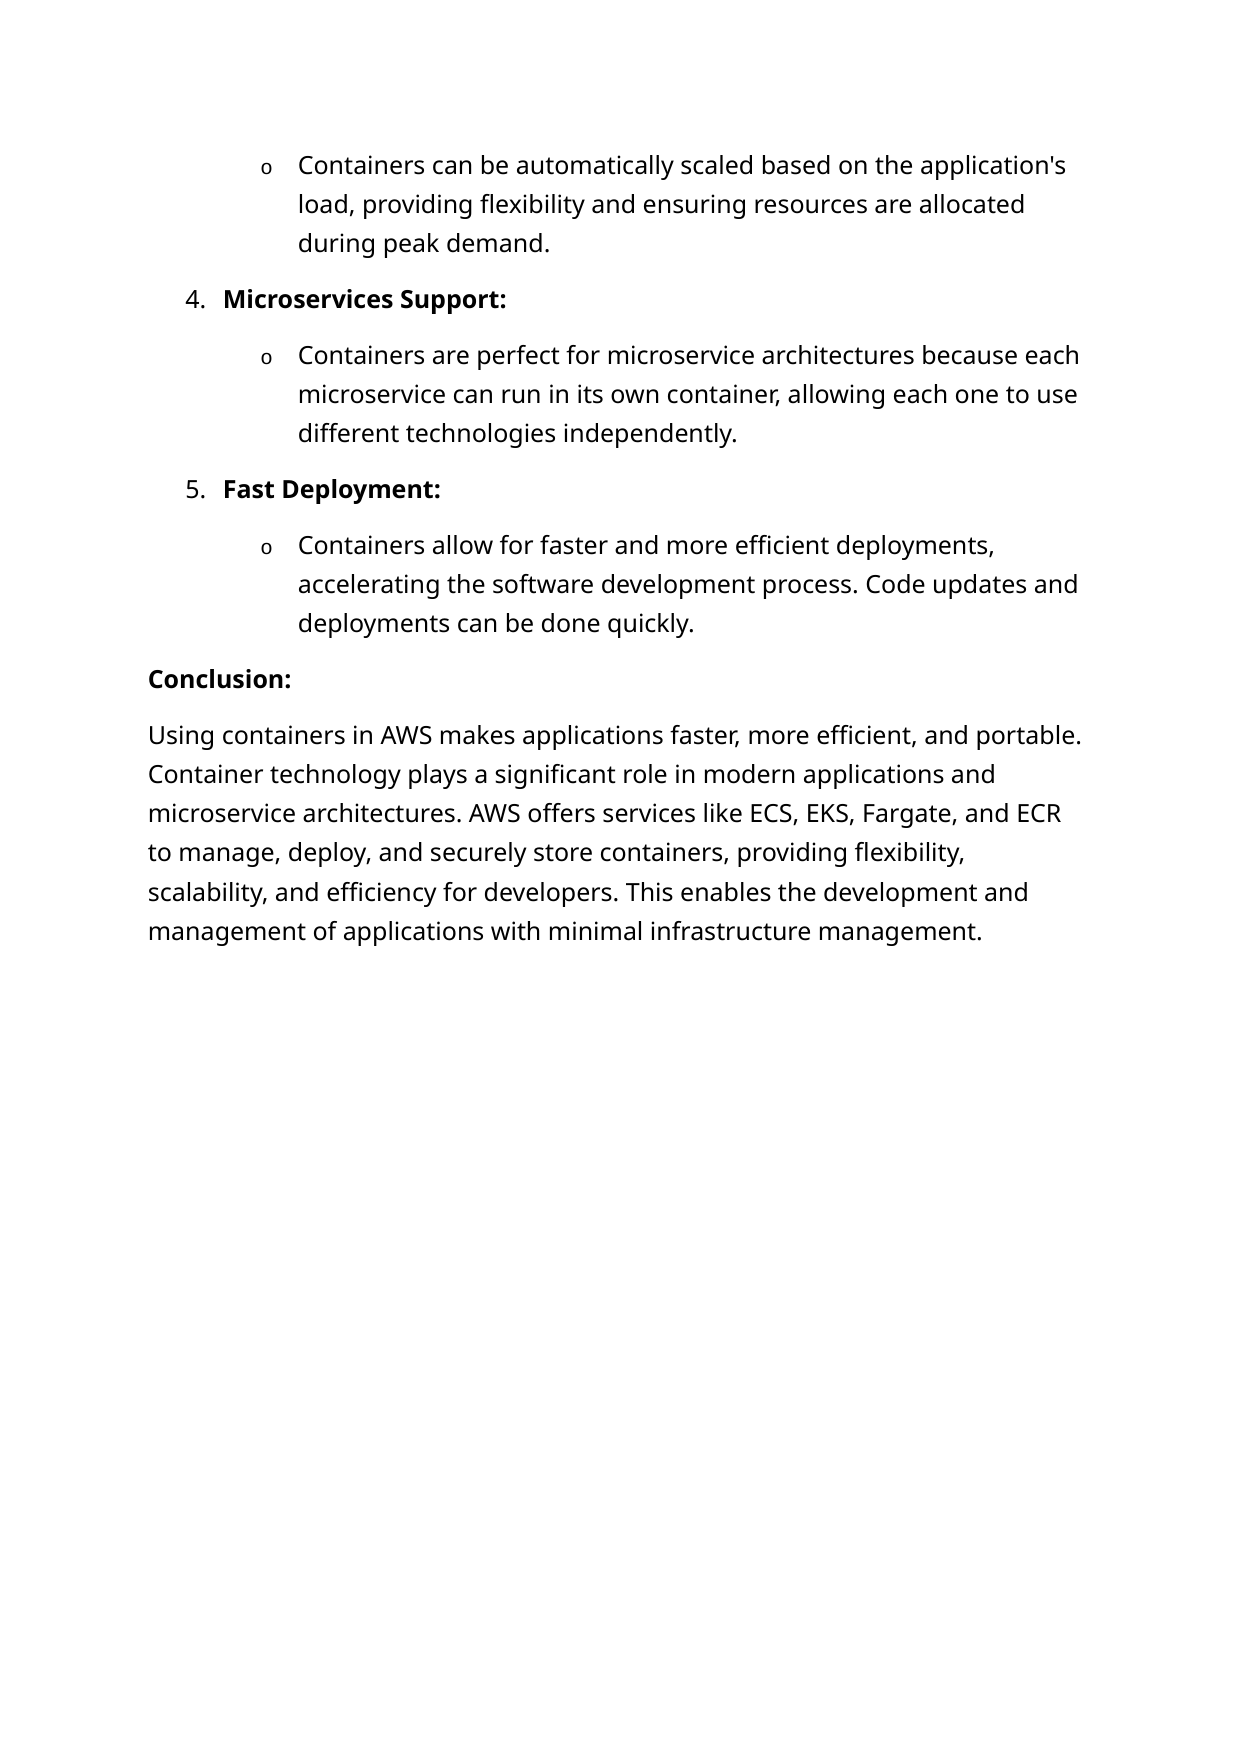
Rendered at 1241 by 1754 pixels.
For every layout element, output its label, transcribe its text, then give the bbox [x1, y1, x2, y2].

list Containers are perfect for microservice architectures because each microservice can run in its own container, allowing each one to use different technologies independently. [260, 338, 1093, 450]
list Microservices Support: [185, 282, 1093, 316]
text Using containers in AWS makes applications faster, more efficient, and portable. Container technology plays a significant role in modern applications and microservice architectures. AWS offers services like ECS, EKS, Fargate, and ECR to manage, deploy, and securely store containers, providing flexibility, scalability, and efficiency for developers. This enables the development and management of applications with minimal infrastructure management. [148, 718, 1093, 947]
list Containers allow for faster and more efficient deployments, accelerating the software development process. Code updates and deployments can be done quickly. [260, 528, 1093, 640]
list Containers can be automatically scaled based on the application's load, providing flexibility and ensuring resources are allocated during peak demand. [260, 148, 1093, 260]
list Fast Deployment: [185, 472, 1093, 506]
text Conclusion: [148, 662, 1093, 696]
